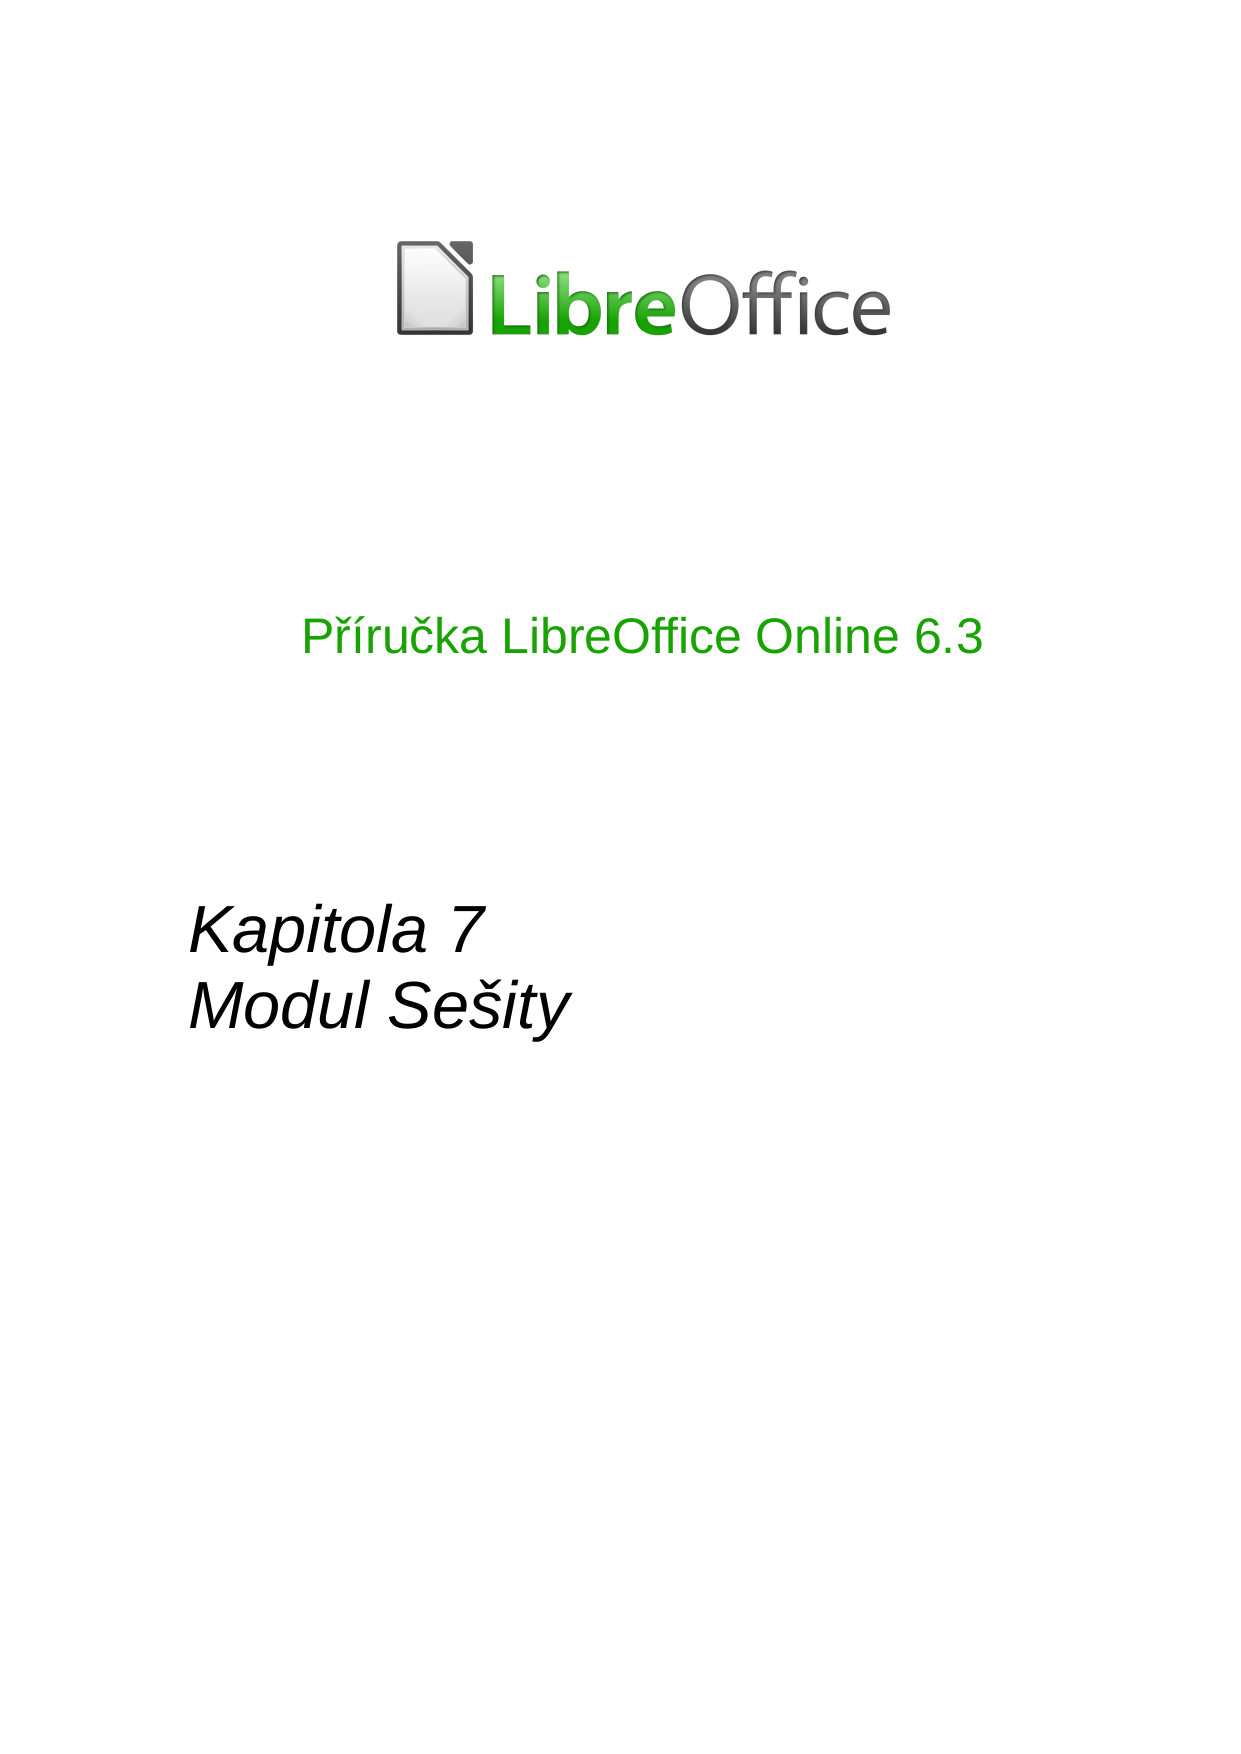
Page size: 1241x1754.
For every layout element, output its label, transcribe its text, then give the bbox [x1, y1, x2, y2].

text Příručka LibreOffice Online 6.3 [188, 607, 1098, 664]
title Kapitola 7 Modul Sešity [188, 889, 1098, 1043]
picture [392, 236, 893, 342]
